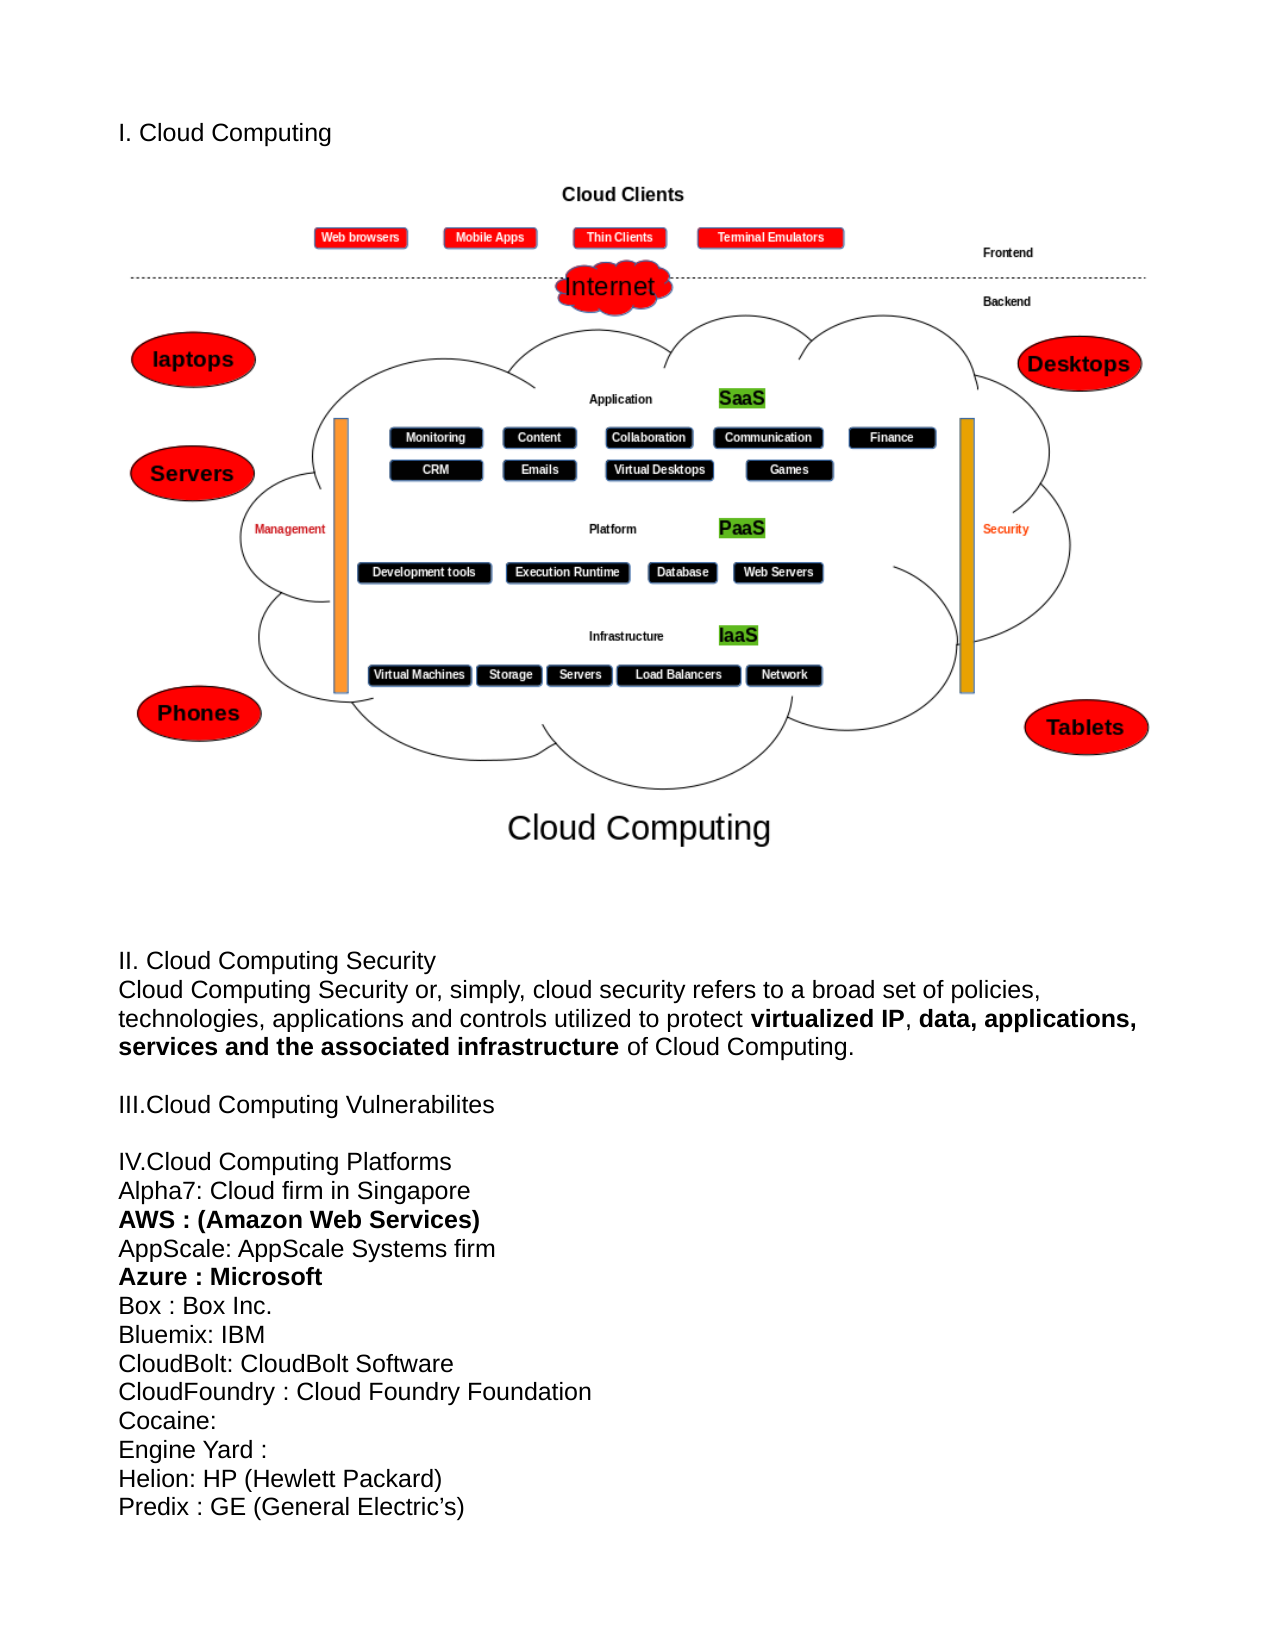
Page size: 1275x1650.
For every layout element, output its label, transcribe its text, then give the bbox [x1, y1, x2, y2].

text Engine Yard : [118, 1435, 1157, 1463]
picture [118, 175, 1157, 860]
text Cocaine: [118, 1406, 1157, 1435]
text CloudFoundry : Cloud Foundry Foundation [118, 1377, 1157, 1406]
text Cloud Computing Security or, simply, cloud security refers to a broad set of policies, technologies, applications and controls utilized to protect virtualized IP, data, applications, services and the associated infrastructure of Cloud Computing. [118, 975, 1157, 1061]
text CloudBolt: CloudBolt Software [118, 1348, 1157, 1377]
text IV.Cloud Computing Platforms [118, 1147, 1157, 1176]
text Predix : GE (General Electric’s) [118, 1492, 1157, 1521]
text Bluemix: IBM [118, 1320, 1157, 1348]
text I. Cloud Computing [118, 118, 1157, 147]
text Azure : Microsoft [118, 1262, 1157, 1291]
text AWS : (Amazon Web Services) [118, 1205, 1157, 1233]
text Alpha7: Cloud firm in Singapore [118, 1176, 1157, 1205]
text AppScale: AppScale Systems firm [118, 1233, 1157, 1262]
text Box : Box Inc. [118, 1291, 1157, 1320]
text Helion: HP (Hewlett Packard) [118, 1463, 1157, 1492]
text III.Cloud Computing Vulnerabilites [118, 1090, 1157, 1118]
text II. Cloud Computing Security [118, 946, 1157, 975]
